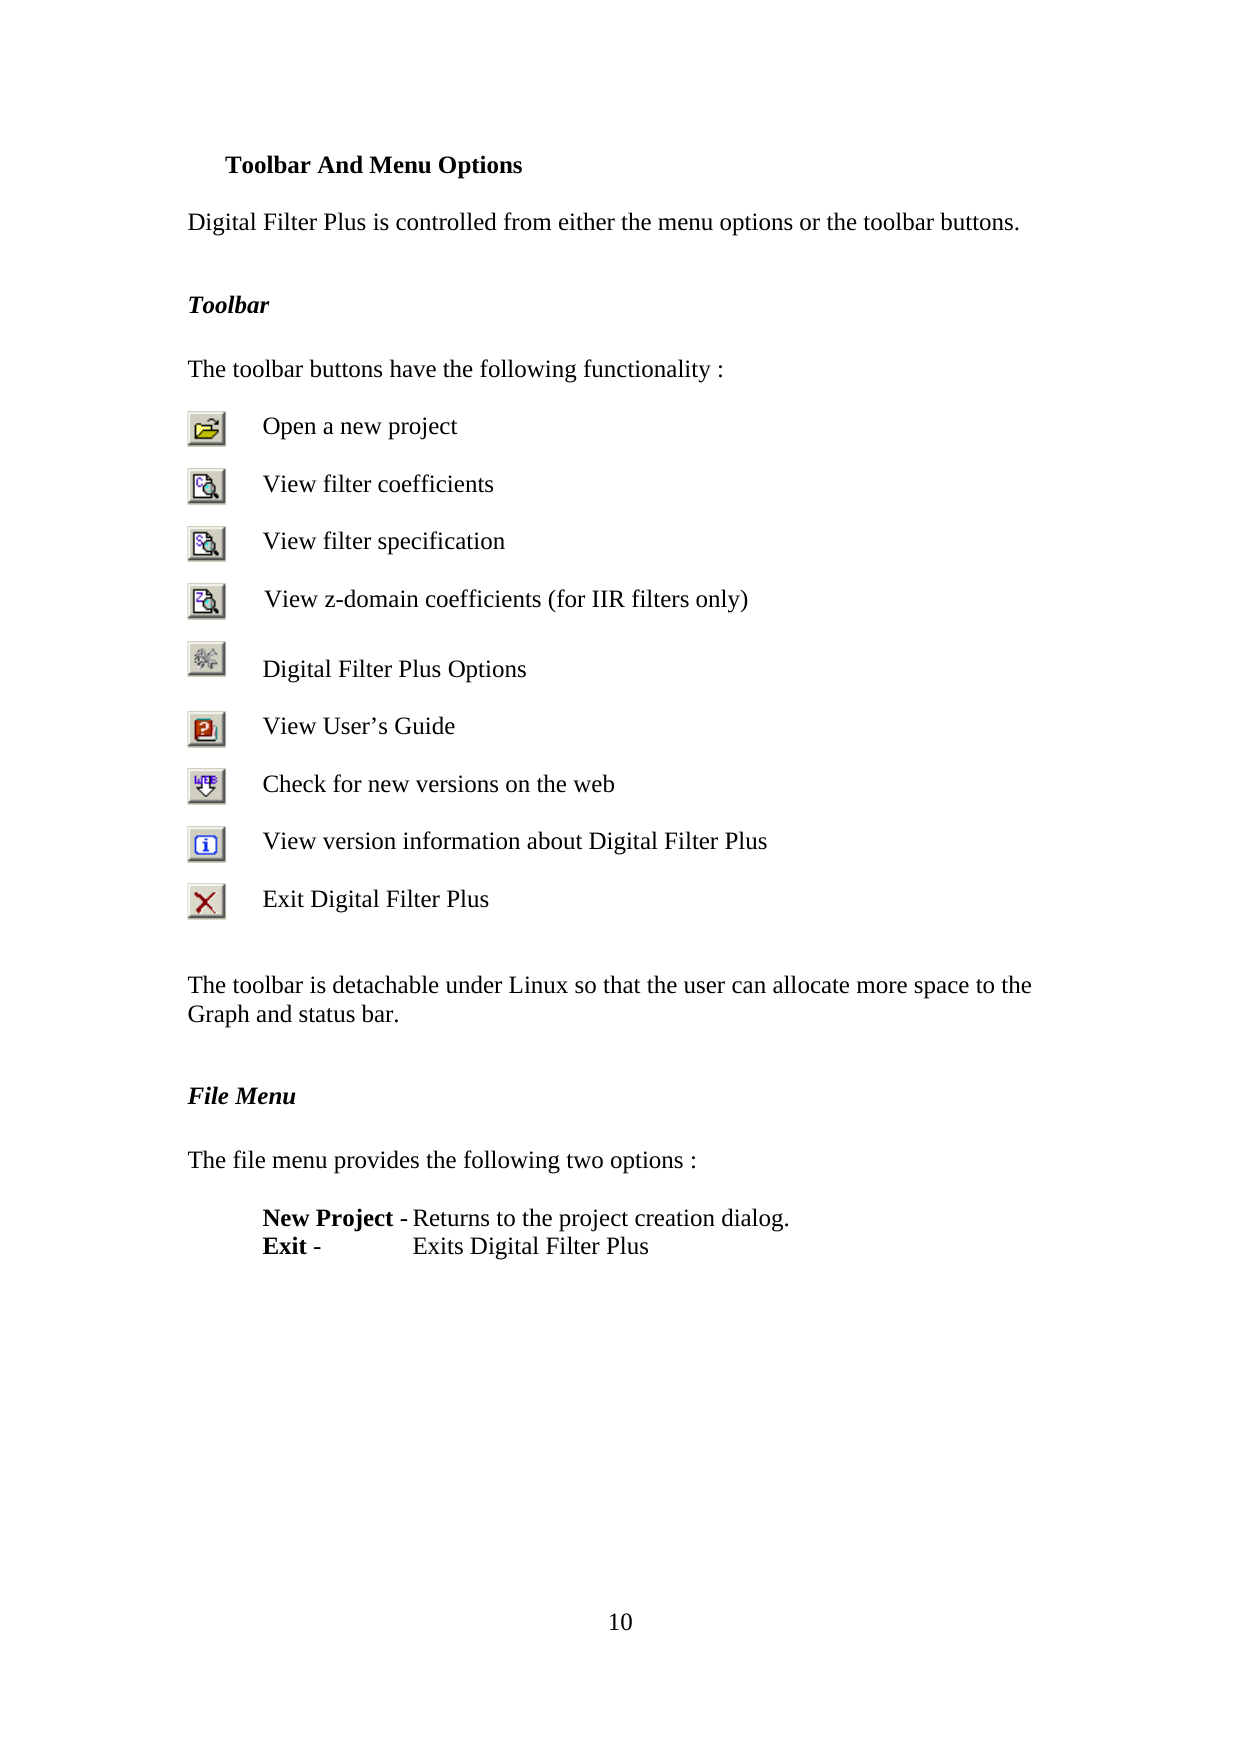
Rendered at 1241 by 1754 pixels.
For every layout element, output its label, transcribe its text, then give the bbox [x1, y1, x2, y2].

text View version information about Digital Filter Plus [227, 826, 1053, 855]
text View filter coefficients [227, 469, 1053, 497]
text View z-domain coefficients (for IIR filters only) [227, 584, 1053, 612]
text Exit Digital Filter Plus [227, 884, 1053, 913]
picture [187, 641, 227, 677]
subtitle File Menu [187, 1081, 1053, 1110]
text Digital Filter Plus Options [187, 641, 1053, 683]
text View filter specification [227, 526, 1053, 555]
text The toolbar buttons have the following functionality : [187, 354, 1053, 382]
text View User’s Guide [227, 711, 1053, 740]
text Open a new project [227, 411, 1053, 440]
subtitle Toolbar And Menu Options [225, 150, 1053, 179]
text Exit - Exits Digital Filter Plus [187, 1231, 1053, 1260]
text Digital Filter Plus is controlled from either the menu options or the toolbar buttons. [187, 207, 1053, 236]
text New Project - Returns to the project creation dialog. [187, 1203, 1053, 1231]
text Check for new versions on the web [227, 769, 1053, 798]
subtitle Toolbar [187, 290, 1053, 319]
text The file menu provides the following two options : [187, 1145, 1053, 1174]
text The toolbar is detachable under Linux so that the user can allocate more space to the Graph and status bar. [187, 970, 1053, 1028]
